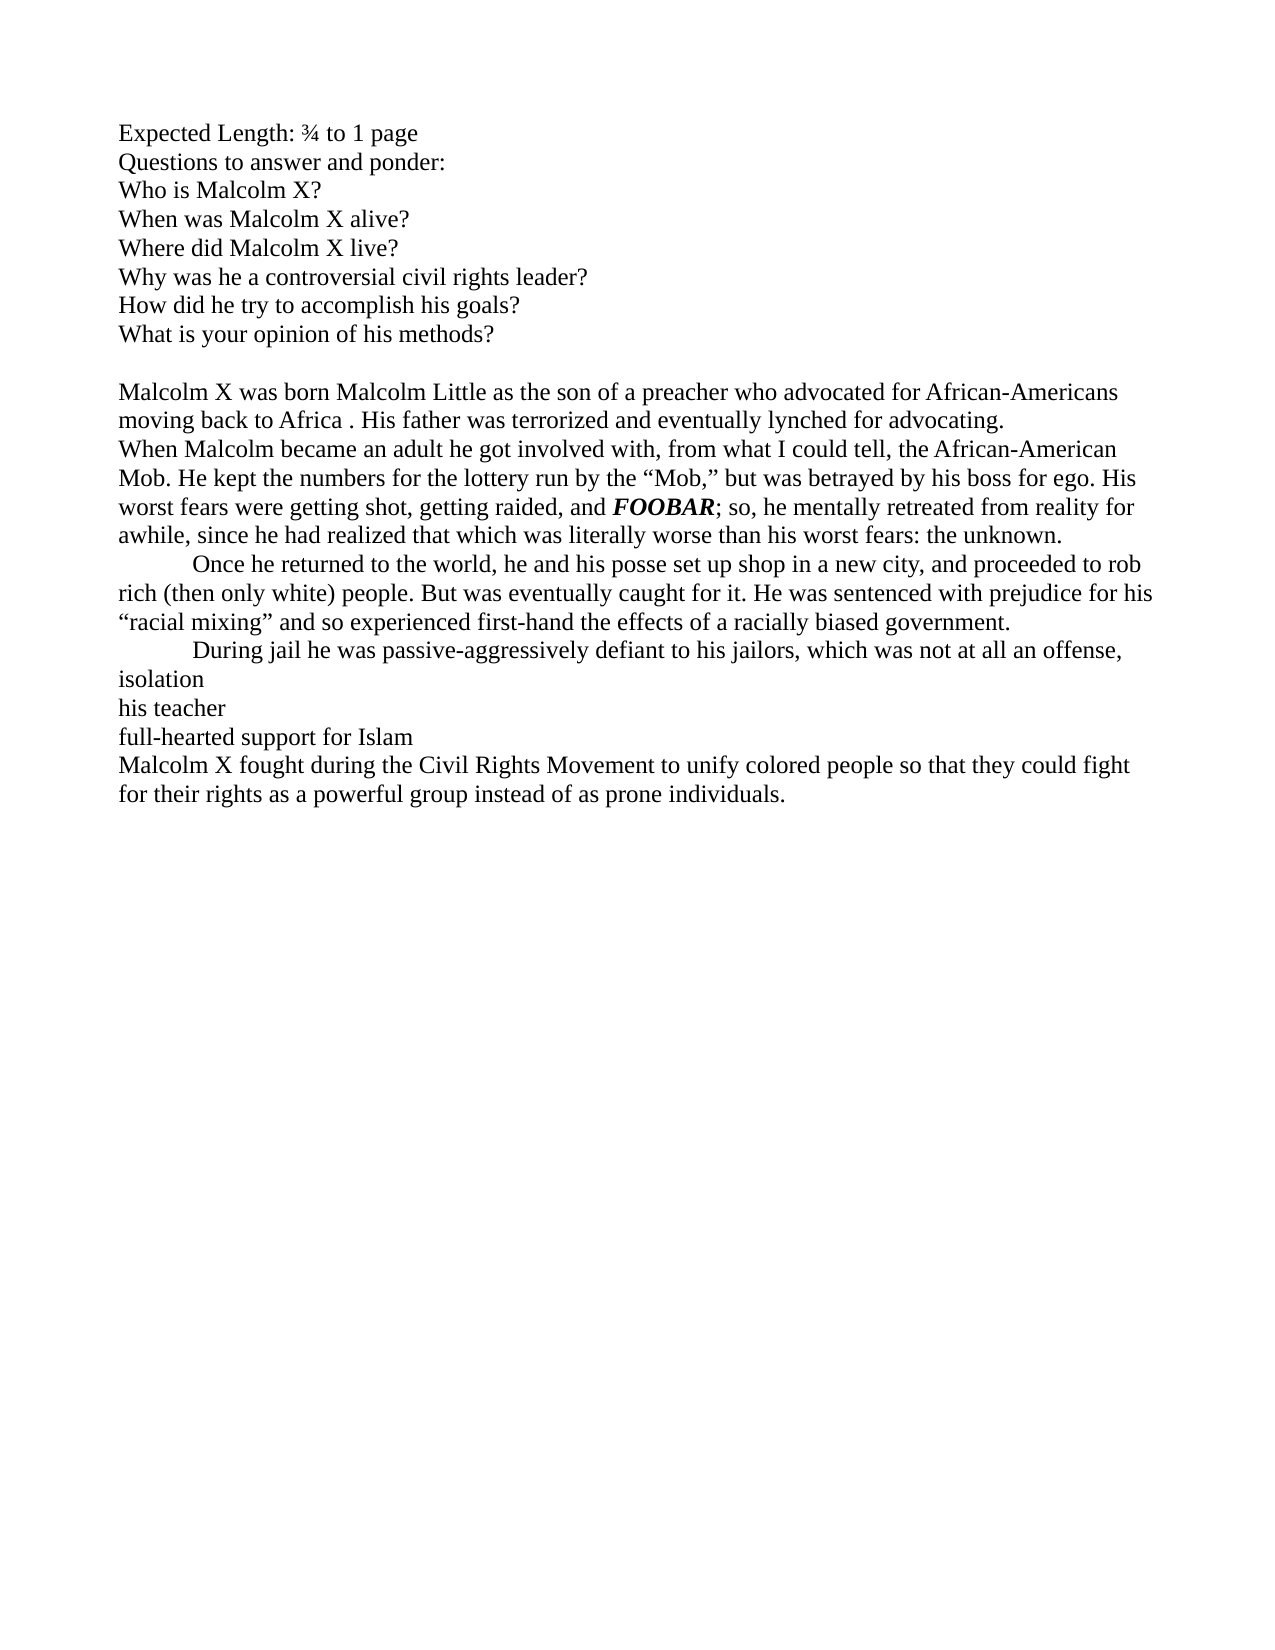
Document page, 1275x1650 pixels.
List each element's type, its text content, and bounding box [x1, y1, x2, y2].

text During jail he was passive-aggressively defiant to his jailors, which was not at all an offense, [118, 636, 1157, 664]
text Malcolm X was born Malcolm Little as the son of a preacher who advocated for African-Americans moving back to Africa . His father was terrorized and eventually lynched for advocating. [118, 377, 1157, 434]
text full-hearted support for Islam [118, 722, 1157, 751]
text When was Malcolm X alive? [118, 204, 1157, 233]
text Once he returned to the world, he and his posse set up shop in a new city, and proceeded to rob rich (then only white) people. But was eventually caught for it. He was sentenced with prejudice for his “racial mixing” and so experienced first-hand the effects of a racially biased government. [118, 549, 1157, 636]
text Why was he a controversial civil rights leader? [118, 262, 1157, 291]
text Questions to answer and ponder: [118, 147, 1157, 176]
text Who is Malcolm X? [118, 176, 1157, 204]
text Malcolm X fought during the Civil Rights Movement to unify colored people so that they could fight for their rights as a powerful group instead of as prone individuals. [118, 751, 1157, 808]
text his teacher [118, 693, 1157, 722]
text How did he try to accomplish his goals? [118, 291, 1157, 319]
text What is your opinion of his methods? [118, 319, 1157, 348]
text When Malcolm became an adult he got involved with, from what I could tell, the African-American Mob. He kept the numbers for the lottery run by the “Mob,” but was betrayed by his boss for ego. His worst fears were getting shot, getting raided, and FOOBAR; so, he mentally retreated from reality for awhile, since he had realized that which was literally worse than his worst fears: the unknown. [118, 434, 1157, 549]
text Where did Malcolm X live? [118, 233, 1157, 262]
text Expected Length: ¾ to 1 page [118, 118, 1157, 147]
text isolation [118, 664, 1157, 693]
